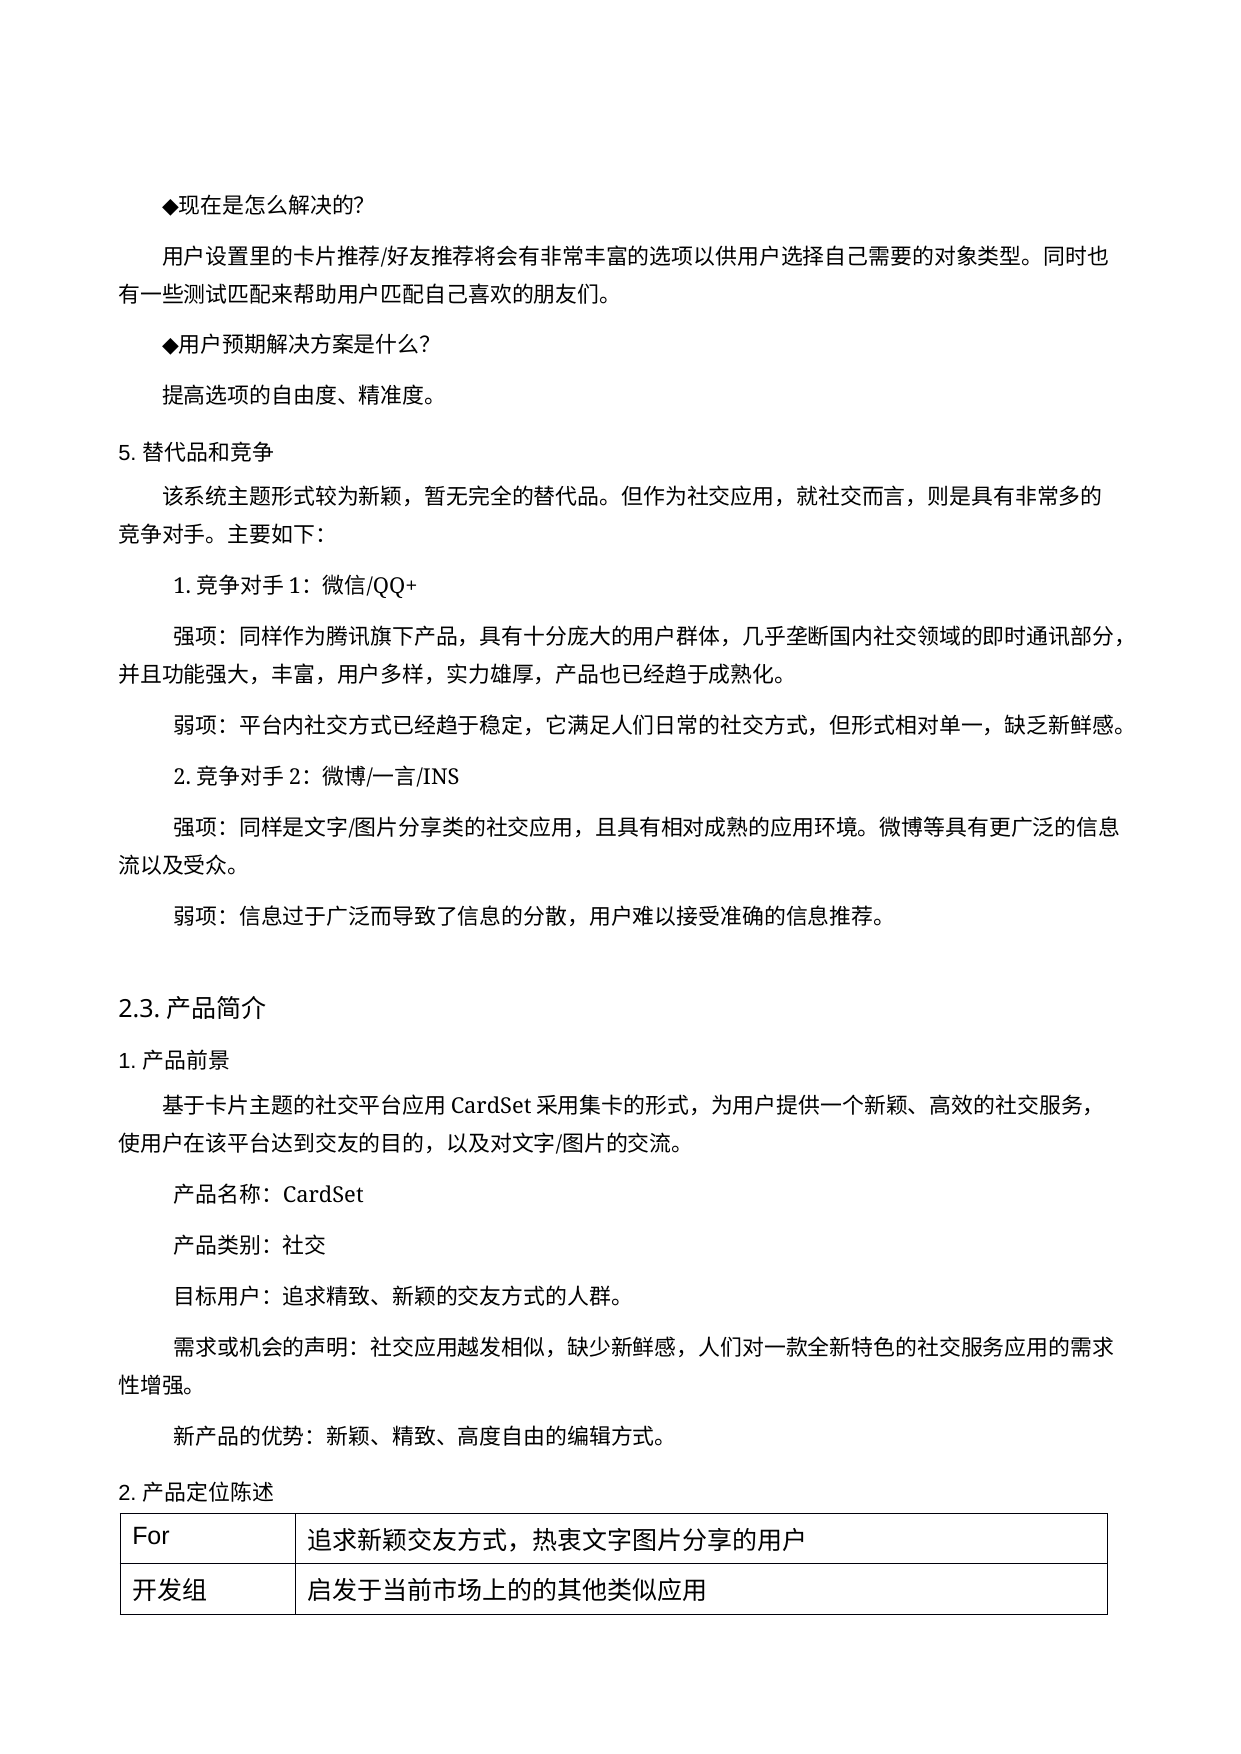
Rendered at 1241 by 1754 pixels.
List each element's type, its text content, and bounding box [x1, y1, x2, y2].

text 该系统主题形式较为新颖，暂无完全的替代品。但作为社交应用，就社交而言，则是具有非常多的竞争对手。主要如下： [118, 479, 1122, 549]
text 新产品的优势：新颖、精致、高度自由的编辑方式。 [118, 1419, 1122, 1451]
text 强项：同样是文字/图片分享类的社交应用，且具有相对成熟的应用环境。微博等具有更广泛的信息流以及受众。 [118, 810, 1122, 879]
text 目标用户：追求精致、新颖的交友方式的人群。 [118, 1279, 1122, 1311]
text 产品类别：社交 [118, 1228, 1122, 1260]
text 强项：同样作为腾讯旗下产品，具有十分庞大的用户群体，几乎垄断国内社交领域的即时通讯部分，并且功能强大，丰富，用户多样，实力雄厚，产品也已经趋于成熟化。 [118, 619, 1122, 688]
table_header For [121, 1514, 295, 1563]
text 基于卡片主题的社交平台应用CardSet采用集卡的形式，为用户提供一个新颖、高效的社交服务，使用户在该平台达到交友的目的，以及对文字/图片的交流。 [118, 1088, 1122, 1158]
text 需求或机会的声明：社交应用越发相似，缺少新鲜感，人们对一款全新特色的社交服务应用的需求性增强。 [118, 1330, 1122, 1400]
table_cell 启发于当前市场上的的其他类似应用 [296, 1564, 1107, 1613]
table_header 追求新颖交友方式，热衷文字图片分享的用户 [296, 1514, 1107, 1563]
subtitle 产品简介 [118, 988, 1122, 1024]
text 弱项：信息过于广泛而导致了信息的分散，用户难以接受准确的信息推荐。 [118, 899, 1122, 930]
text 产品名称：CardSet [118, 1177, 1122, 1209]
text 2. 竞争对手2：微博/一言/INS [118, 759, 1122, 791]
text 弱项：平台内社交方式已经趋于稳定，它满足人们日常的社交方式，但形式相对单一，缺乏新鲜感。 [118, 708, 1122, 739]
text 1. 竞争对手1：微信/QQ+ [118, 568, 1122, 599]
text 提高选项的自由度、精准度。 [118, 378, 1122, 410]
text ◆用户预期解决方案是什么？ [118, 327, 1122, 359]
subtitle 产品前景 [118, 1043, 1122, 1075]
text 用户设置里的卡片推荐/好友推荐将会有非常丰富的选项以供用户选择自己需要的对象类型。同时也有一些测试匹配来帮助用户匹配自己喜欢的朋友们。 [118, 239, 1122, 308]
table_cell 开发组 [121, 1564, 295, 1613]
subtitle 替代品和竞争 [118, 435, 1122, 466]
text ◆现在是怎么解决的？ [118, 188, 1122, 219]
subtitle 产品定位陈述 [118, 1475, 1122, 1507]
